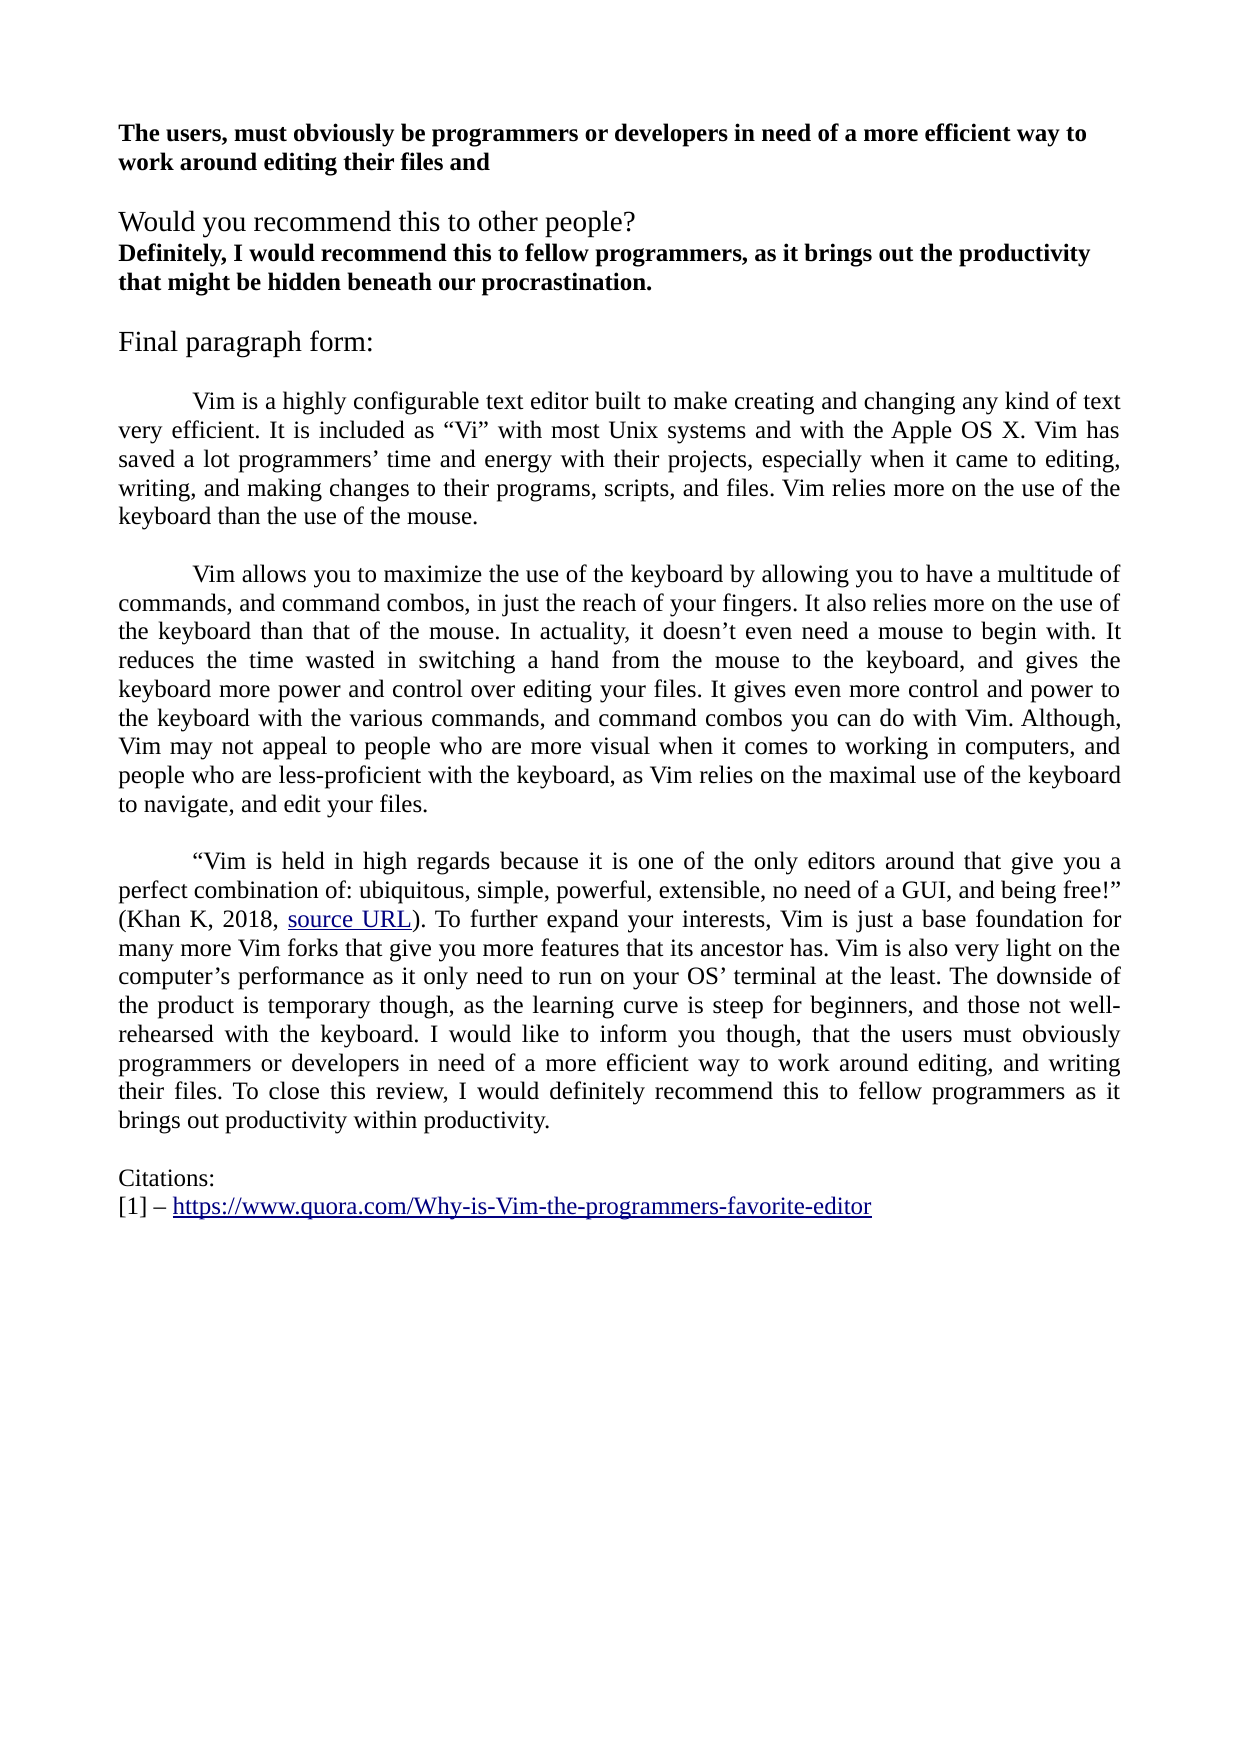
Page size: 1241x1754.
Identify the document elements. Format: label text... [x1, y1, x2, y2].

text Final paragraph form: [118, 324, 1122, 358]
text Citations: [118, 1163, 1122, 1191]
text The users, must obviously be programmers or developers in need of a more efficient way to work around editing their files and [118, 118, 1122, 176]
text Vim is a highly configurable text editor built to make creating and changing any kind of text very efficient. It is included as “Vi” with most Unix systems and with the Apple OS X. Vim has saved a lot programmers’ time and energy with their projects, especially when it came to editing, writing, and making changes to their programs, scripts, and files. Vim relies more on the use of the keyboard than the use of the mouse. [118, 386, 1122, 530]
text “Vim is held in high regards because it is one of the only editors around that give you a perfect combination of: ubiquitous, simple, powerful, extensible, no need of a GUI, and being free!” (Khan K, 2018, source URL). To further expand your interests, Vim is just a base foundation for many more Vim forks that give you more features that its ancestor has. Vim is also very light on the computer’s performance as it only need to run on your OS’ terminal at the least. The downside of the product is temporary though, as the learning curve is steep for beginners, and those not well-rehearsed with the keyboard. I would like to inform you though, that the users must obviously programmers or developers in need of a more efficient way to work around editing, and writing their files. To close this review, I would definitely recommend this to fellow programmers as it brings out productivity within productivity. [118, 846, 1122, 1134]
text [1] – https://www.quora.com/Why-is-Vim-the-programmers-favorite-editor [118, 1191, 1122, 1220]
text Vim allows you to maximize the use of the keyboard by allowing you to have a multitude of commands, and command combos, in just the reach of your fingers. It also relies more on the use of the keyboard than that of the mouse. In actuality, it doesn’t even need a mouse to begin with. It reduces the time wasted in switching a hand from the mouse to the keyboard, and gives the keyboard more power and control over editing your files. It gives even more control and power to the keyboard with the various commands, and command combos you can do with Vim. Although, Vim may not appeal to people who are more visual when it comes to working in computers, and people who are less-proficient with the keyboard, as Vim relies on the maximal use of the keyboard to navigate, and edit your files. [118, 559, 1122, 818]
text Definitely, I would recommend this to fellow programmers, as it brings out the productivity that might be hidden beneath our procrastination. [118, 238, 1122, 295]
text Would you recommend this to other people? [118, 204, 1122, 238]
